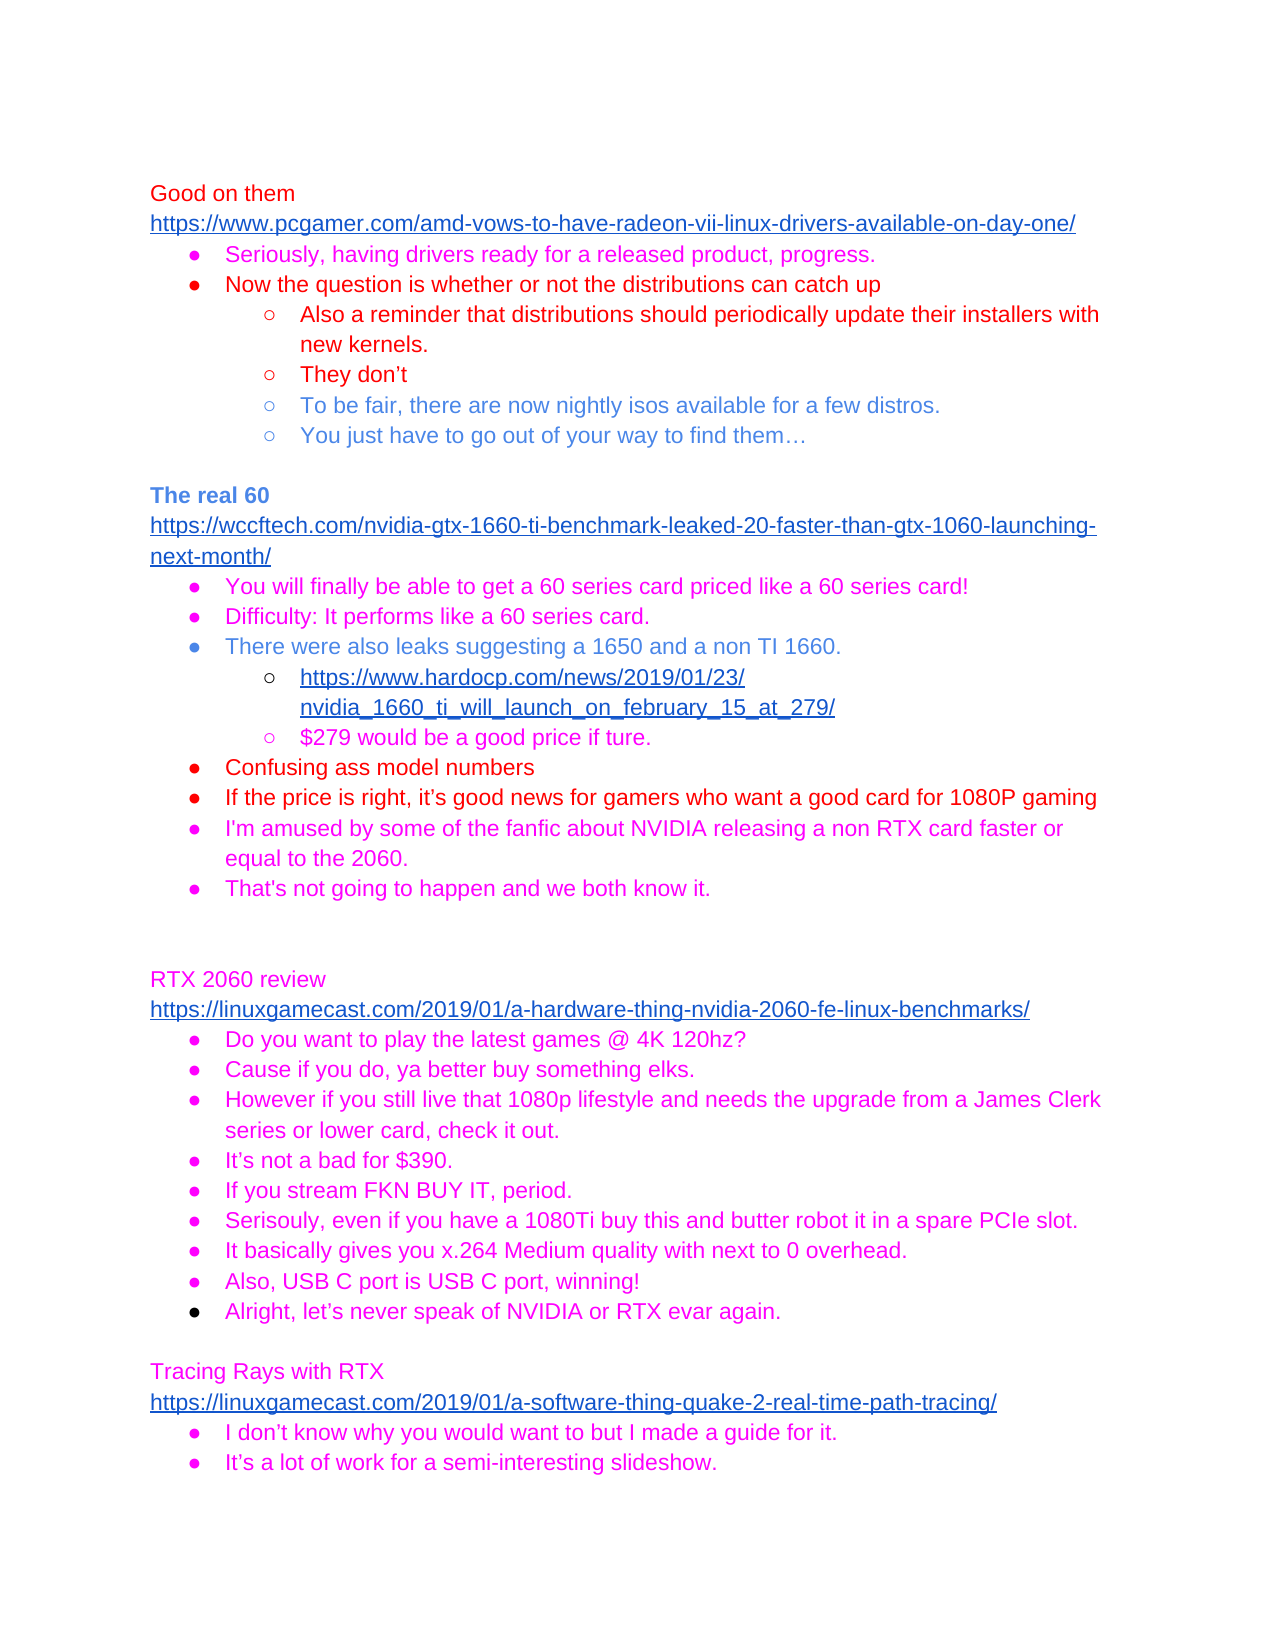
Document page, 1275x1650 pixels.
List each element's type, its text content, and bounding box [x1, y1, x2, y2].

list Serisouly, even if you have a 1080Ti buy this and butter robot it in a spare PCIe slot. [187, 1207, 1125, 1234]
list Difficulty: It performs like a 60 series card. [187, 603, 1125, 629]
list It basically gives you x.264 Medium quality with next to 0 overhead. [187, 1237, 1125, 1264]
list https://www.hardocp.com/news/2019/01/23/nvidia_1660_ti_will_launch_on_february_15_at_279/ [262, 663, 1125, 720]
list However if you still live that 1080p lifestyle and needs the upgrade from a James Clerk series or lower card, check it out. [187, 1086, 1125, 1143]
list $279 would be a good price if ture. [262, 724, 1125, 750]
text https://wccftech.com/nvidia-gtx-1660-ti-benchmark-leaked-20-faster-than-gtx-1060-launching-next-month/ [150, 512, 1125, 569]
text Good on them [150, 180, 1125, 207]
list Also a reminder that distributions should periodically update their installers with new kernels. [262, 301, 1125, 358]
list Confusing ass model numbers [187, 754, 1125, 781]
list You just have to go out of your way to find them… [262, 422, 1125, 448]
list Seriously, having drivers ready for a released product, progress. [187, 241, 1125, 267]
list Alright, let’s never speak of NVIDIA or RTX evar again. [187, 1298, 1125, 1324]
list If you stream FKN BUY IT, period. [187, 1177, 1125, 1203]
list There were also leaks suggesting a 1650 and a non TI 1660. [187, 633, 1125, 660]
list If the price is right, it’s good news for gamers who want a good card for 1080P gaming [187, 784, 1125, 811]
list I don’t know why you would want to but I made a guide for it. [187, 1419, 1125, 1445]
list To be fair, there are now nightly isos available for a few distros. [262, 392, 1125, 418]
list Also, USB C port is USB C port, winning! [187, 1268, 1125, 1294]
text The real 60 [150, 482, 1125, 509]
text Tracing Rays with RTX [150, 1358, 1125, 1385]
text https://linuxgamecast.com/2019/01/a-hardware-thing-nvidia-2060-fe-linux-benchmarks/ [150, 996, 1125, 1022]
list That's not going to happen and we both know it. [187, 875, 1125, 901]
list Do you want to play the latest games @ 4K 120hz? [187, 1026, 1125, 1052]
text https://linuxgamecast.com/2019/01/a-software-thing-quake-2-real-time-path-tracing/ [150, 1388, 1125, 1415]
list They don’t [262, 361, 1125, 388]
text RTX 2060 review [150, 966, 1125, 992]
list It’s not a bad for $390. [187, 1147, 1125, 1173]
list Cause if you do, ya better buy something elks. [187, 1056, 1125, 1083]
list Now the question is whether or not the distributions can catch up [187, 271, 1125, 297]
text https://www.pcgamer.com/amd-vows-to-have-radeon-vii-linux-drivers-available-on-day-one/ [150, 210, 1125, 237]
list You will finally be able to get a 60 series card priced like a 60 series card! [187, 573, 1125, 599]
list It’s a lot of work for a semi-interesting slideshow. [187, 1449, 1125, 1475]
list I'm amused by some of the fanfic about NVIDIA releasing a non RTX card faster or equal to the 2060. [187, 814, 1125, 871]
